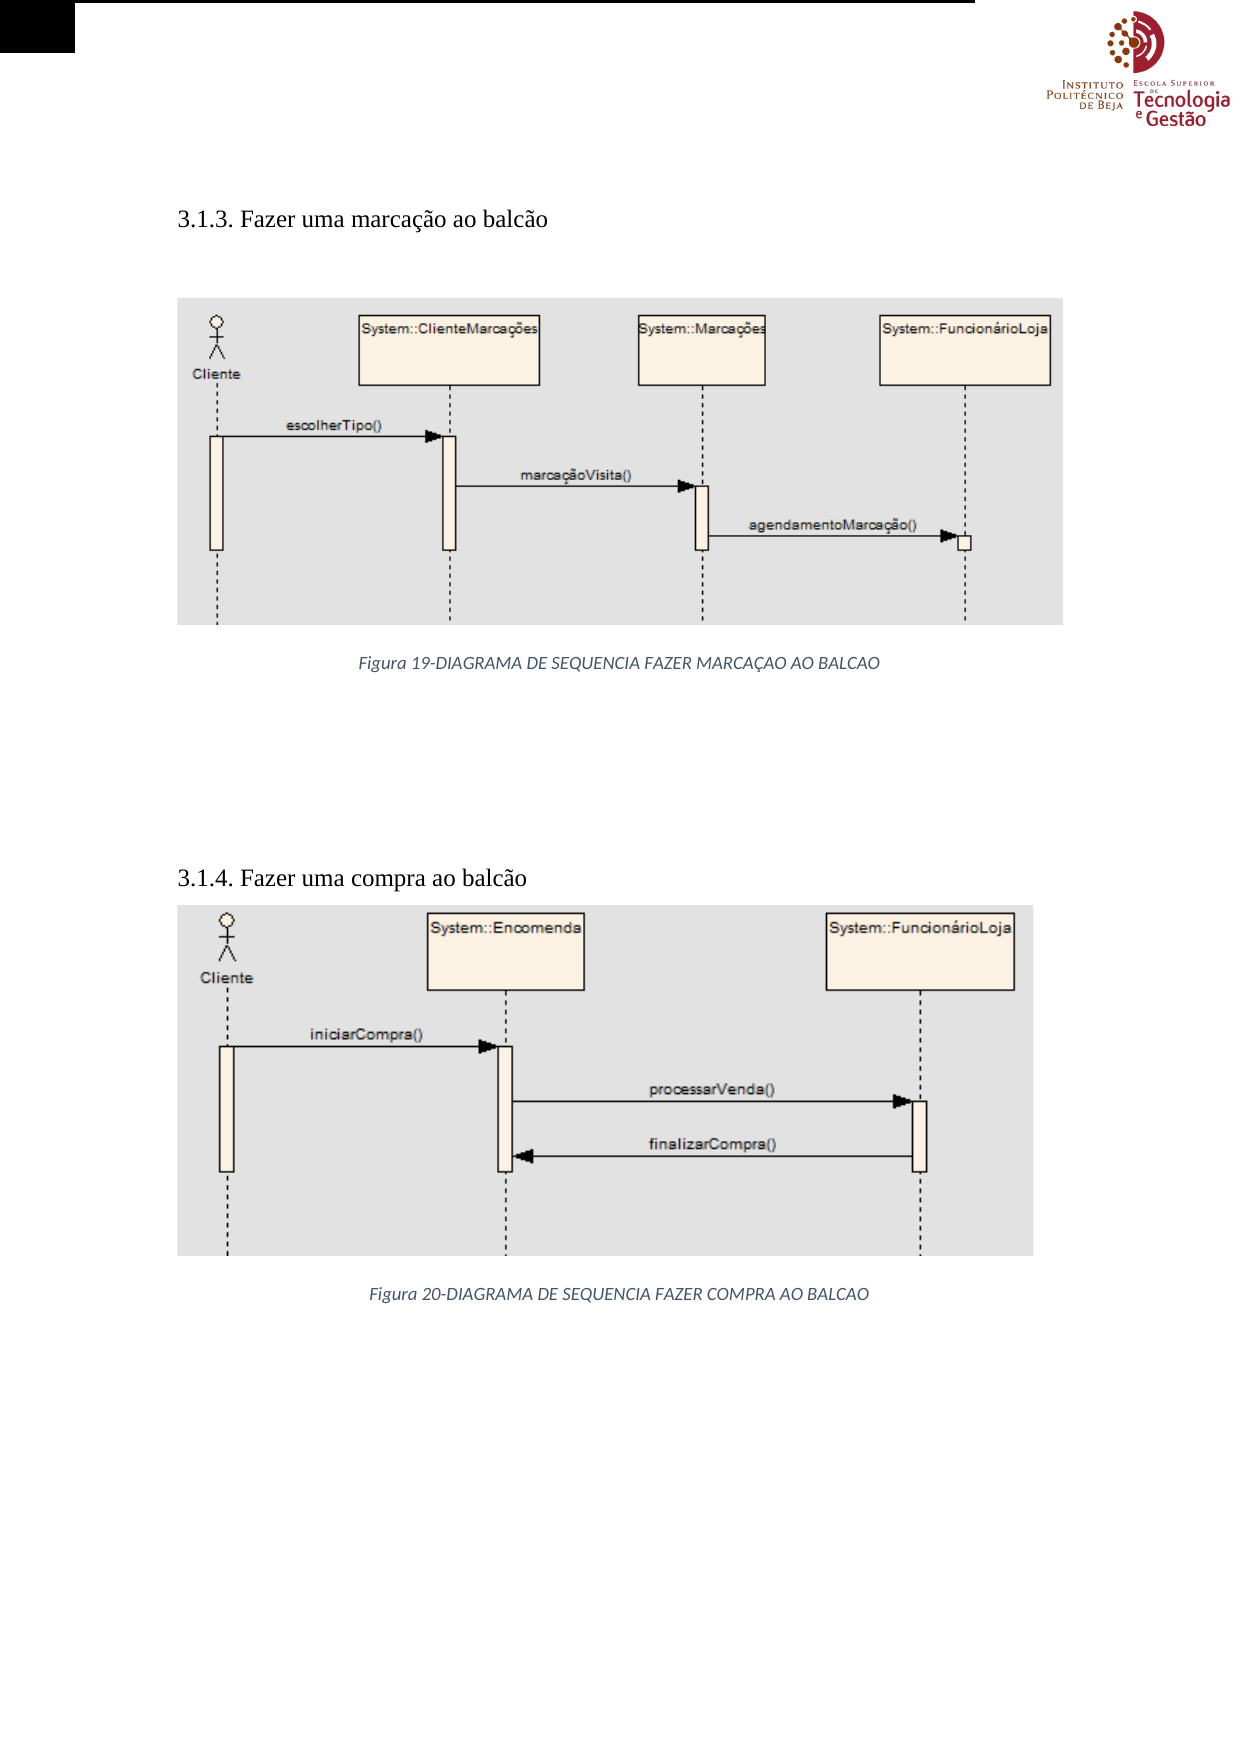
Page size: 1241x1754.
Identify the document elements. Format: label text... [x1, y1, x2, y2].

text Figura 19-DIAGRAMA DE SEQUENCIA FAZER MARCAÇAO AO BALCAO [177, 651, 1063, 674]
subtitle 3.1.3. Fazer uma marcação ao balcão [177, 204, 1063, 232]
text Figura 20-DIAGRAMA DE SEQUENCIA FAZER COMPRA AO BALCAO [177, 1282, 1063, 1305]
subtitle 3.1.4. Fazer uma compra ao balcão [177, 863, 1063, 891]
